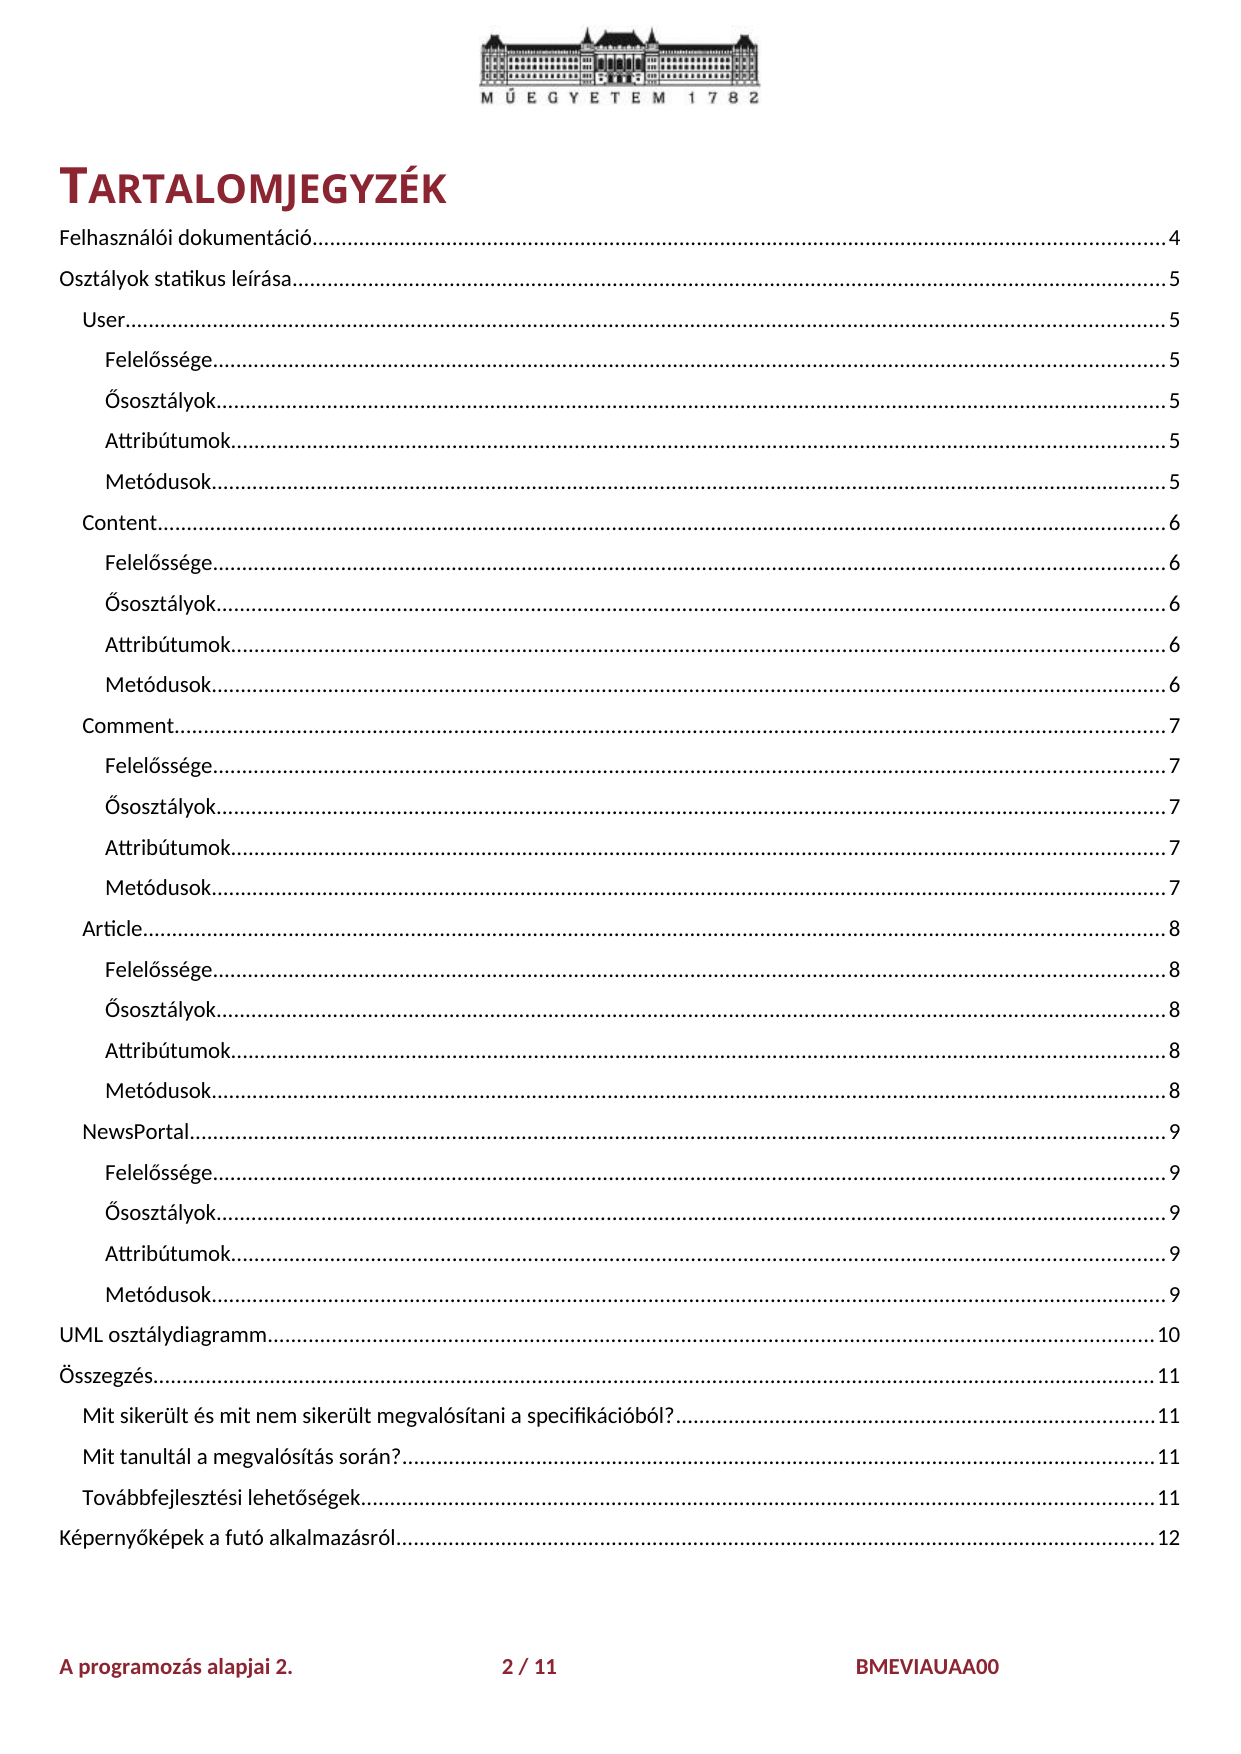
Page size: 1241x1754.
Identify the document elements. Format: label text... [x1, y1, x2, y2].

text Attribútumok 6 [105, 630, 1181, 658]
text Felelőssége 6 [105, 548, 1181, 577]
text Felelőssége 9 [105, 1158, 1181, 1186]
text Felelőssége 7 [105, 752, 1181, 780]
text Ősosztályok 7 [105, 792, 1181, 820]
text Képernyőképek a futó alkalmazásról 12 [59, 1523, 1181, 1552]
text Felelőssége 8 [105, 955, 1181, 983]
text Comment 7 [82, 711, 1181, 739]
text Továbbfejlesztési lehetőségek 11 [82, 1483, 1181, 1511]
text Attribútumok 9 [105, 1239, 1181, 1267]
text Mit sikerült és mit nem sikerült megvalósítani a specifikációból? 11 [82, 1402, 1181, 1430]
picture [478, 25, 762, 107]
text Osztályok statikus leírása 5 [59, 264, 1181, 292]
text Ősosztályok 5 [105, 386, 1181, 414]
text Ősosztályok 6 [105, 589, 1181, 617]
text Ősosztályok 8 [105, 995, 1181, 1023]
subtitle Tartalomjegyzék [59, 150, 1181, 218]
text Felelőssége 5 [105, 345, 1181, 373]
text Ősosztályok 9 [105, 1198, 1181, 1227]
text Metódusok 9 [105, 1280, 1181, 1308]
text Content 6 [82, 508, 1181, 536]
text User 5 [82, 305, 1181, 333]
text UML osztálydiagramm 10 [59, 1320, 1181, 1348]
text Metódusok 6 [105, 670, 1181, 698]
text Mit tanultál a megvalósítás során? 11 [82, 1442, 1181, 1470]
text NewsPortal 9 [82, 1117, 1181, 1145]
text Metódusok 7 [105, 873, 1181, 902]
text Attribútumok 7 [105, 833, 1181, 861]
text Attribútumok 5 [105, 427, 1181, 455]
text Metódusok 5 [105, 467, 1181, 495]
text Article 8 [82, 914, 1181, 942]
text Metódusok 8 [105, 1077, 1181, 1105]
text Attribútumok 8 [105, 1036, 1181, 1064]
text Összegzés 11 [59, 1361, 1181, 1389]
text Felhasználói dokumentáció 4 [59, 223, 1181, 252]
